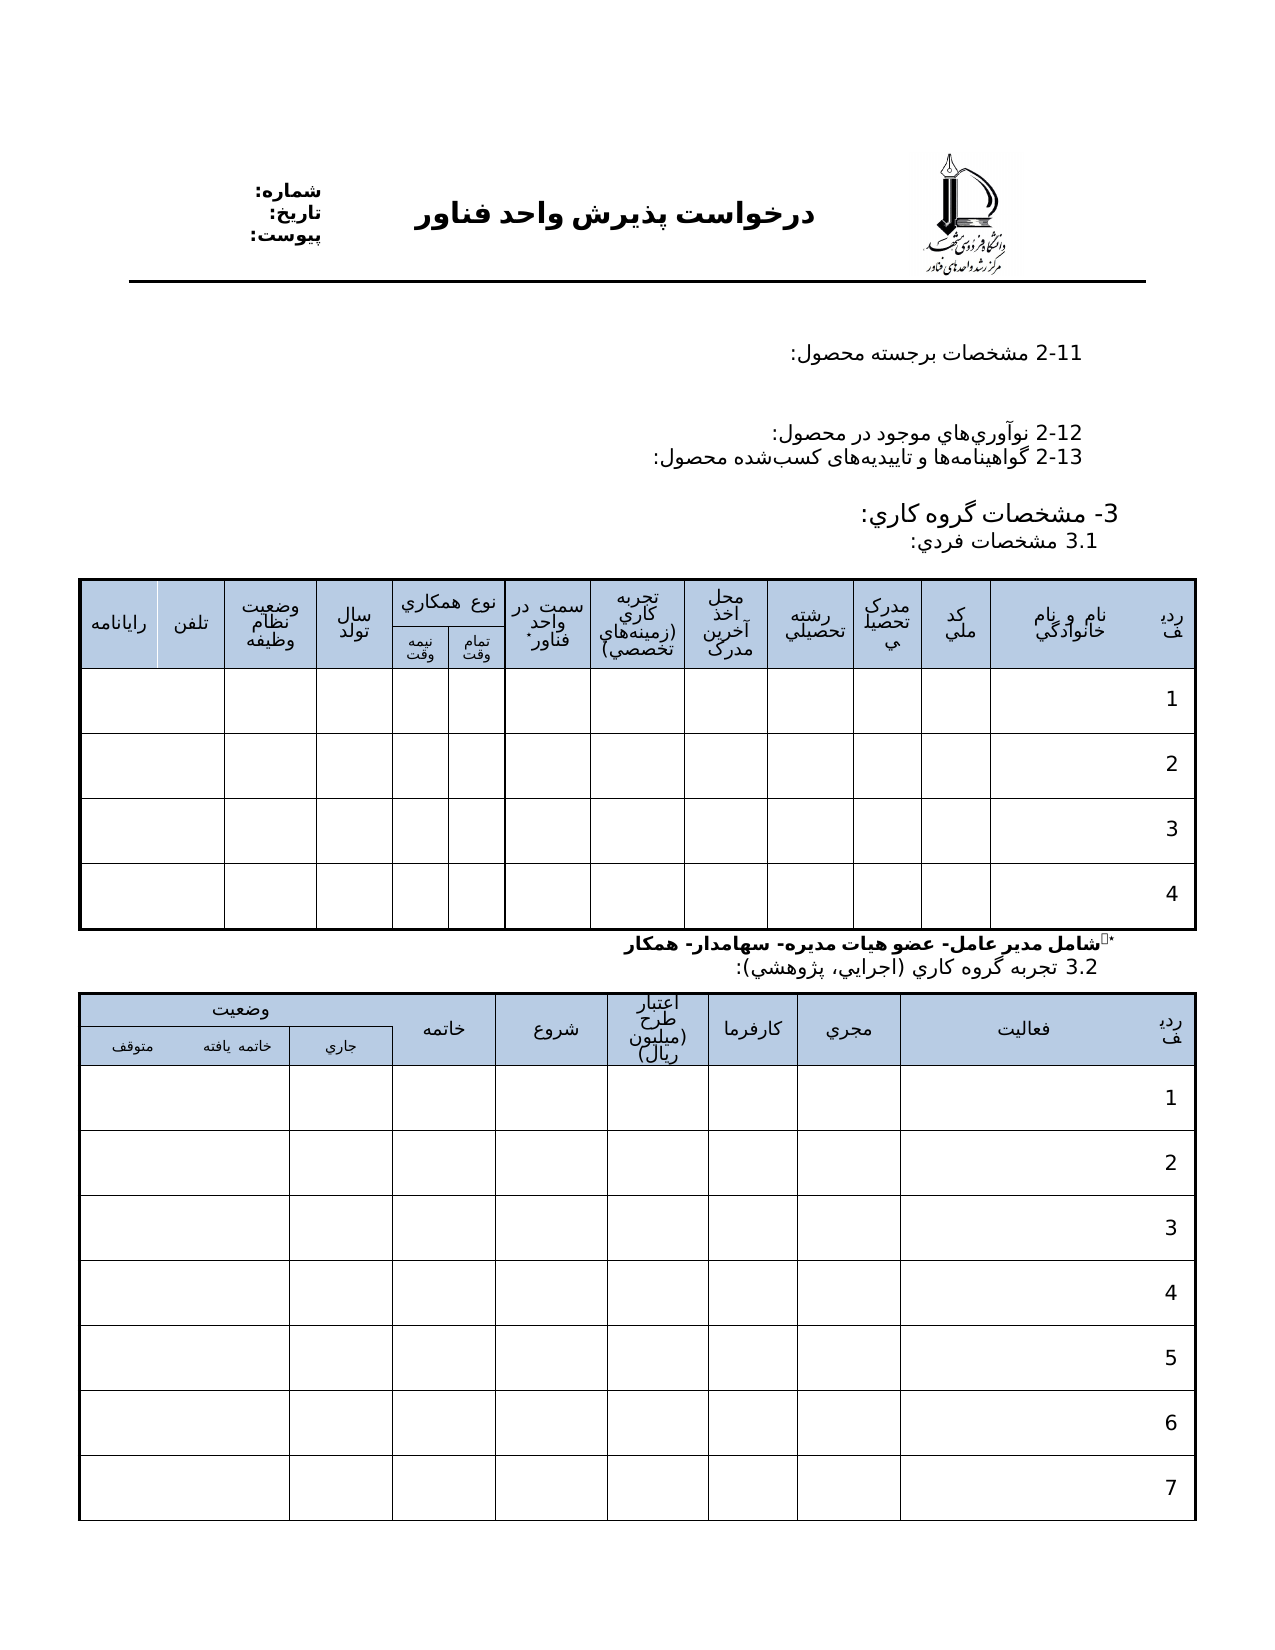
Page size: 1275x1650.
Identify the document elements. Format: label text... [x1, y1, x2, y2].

table_header مدرک تحصيلي [854, 581, 921, 668]
table_cell [158, 669, 224, 733]
table_cell جاري [290, 1027, 392, 1065]
table_header نام و نام خانوادگي [991, 581, 1150, 668]
table_cell تمام وقت [449, 627, 504, 668]
list مشخصات فردي: [118, 529, 1098, 553]
table_cell [158, 799, 224, 863]
list ٭شامل مدير عامل- عضو هيات مديره- سهامدار- همكار [118, 931, 1115, 955]
table_cell [608, 1391, 708, 1455]
list 2-11 مشخصات برجسته محصول: [118, 341, 1083, 366]
table_cell [496, 1066, 607, 1130]
table_cell [317, 669, 392, 733]
table_cell [496, 1261, 607, 1325]
table_cell [901, 1196, 1147, 1260]
table_cell [991, 734, 1150, 798]
table_cell [496, 1196, 607, 1260]
table_cell [709, 1261, 797, 1325]
table_cell [393, 734, 448, 798]
table_cell 7 [1147, 1456, 1194, 1520]
table_header رديف [1147, 995, 1194, 1065]
table_cell [317, 864, 392, 928]
table_cell [158, 734, 224, 798]
table_cell [290, 1326, 392, 1390]
table_cell [82, 669, 157, 733]
table_cell 1 [1150, 669, 1194, 733]
table_cell [991, 669, 1150, 733]
table_cell [393, 1456, 495, 1520]
table_cell [496, 1326, 607, 1390]
table_header اعتبار طرح (ميليون ريال) [608, 995, 708, 1065]
table_cell [158, 864, 224, 928]
table_cell [82, 734, 157, 798]
table_cell [768, 799, 853, 863]
table_cell [393, 1066, 495, 1130]
table_header نوع همکاري [393, 581, 504, 626]
table_cell [685, 799, 767, 863]
table_cell [709, 1196, 797, 1260]
table_cell 3 [1150, 799, 1194, 863]
table_cell [922, 864, 990, 928]
table_cell [901, 1261, 1147, 1325]
table_cell [798, 1066, 900, 1130]
table_cell [922, 799, 990, 863]
table_cell [81, 1131, 186, 1195]
table_cell [798, 1456, 900, 1520]
table_cell [290, 1391, 392, 1455]
table_cell [225, 669, 316, 733]
table_cell [393, 669, 448, 733]
table_cell [393, 1261, 495, 1325]
table_cell [290, 1066, 392, 1130]
table_cell 4 [1150, 864, 1194, 928]
table_header سمت در واحد فناور٭ [506, 581, 590, 668]
table_cell [186, 1456, 289, 1520]
table_header رديف [1150, 581, 1194, 668]
table_cell [901, 1326, 1147, 1390]
table_cell [506, 669, 590, 733]
table_cell [591, 799, 684, 863]
table_cell [901, 1391, 1147, 1455]
table_cell [854, 864, 921, 928]
table_cell [901, 1131, 1147, 1195]
table_cell [768, 734, 853, 798]
table_header فعاليت [901, 995, 1147, 1065]
table_header كد ملي [922, 581, 990, 668]
table_header رايانامه [82, 581, 157, 668]
table_cell 5 [1147, 1326, 1194, 1390]
table_cell [225, 734, 316, 798]
table_cell [496, 1391, 607, 1455]
table_cell [186, 1066, 289, 1130]
table_header محل اخذ آخرين مدرک [685, 581, 767, 668]
table_cell [991, 864, 1150, 928]
table_cell [685, 734, 767, 798]
table_cell [591, 864, 684, 928]
table_cell [81, 1326, 186, 1390]
table_cell [393, 864, 448, 928]
table_header شروع [496, 995, 607, 1065]
table_cell [81, 1196, 186, 1260]
list 3- مشخصات گروه‌ کاري: [118, 498, 1119, 529]
table_cell [798, 1261, 900, 1325]
table_cell [496, 1456, 607, 1520]
table_header سال تولد [317, 581, 392, 668]
table_cell [901, 1066, 1147, 1130]
table_cell [768, 864, 853, 928]
table_cell [709, 1326, 797, 1390]
list 2-12 نوآوري‌هاي‌ موجود در محصول: [118, 421, 1083, 445]
table_header تجربه کاري (زمينه‌هاي تخصصي) [591, 581, 684, 668]
table_cell [591, 669, 684, 733]
table_cell [798, 1196, 900, 1260]
table_cell [317, 734, 392, 798]
table_cell [290, 1196, 392, 1260]
table_cell [449, 864, 504, 928]
table_cell [82, 799, 157, 863]
table_cell [506, 799, 590, 863]
table_cell [709, 1391, 797, 1455]
table_cell [393, 1131, 495, 1195]
table_cell [186, 1131, 289, 1195]
list 2-13 گواهينامه‌ها و تاييديه‌های کسب‌شده محصول: [118, 445, 1083, 469]
table_cell [393, 1326, 495, 1390]
list تجربه گروه ‌کاري (اجرايي، پژوهشي): [118, 955, 1098, 980]
table_cell 2 [1150, 734, 1194, 798]
picture [908, 152, 1025, 277]
table_cell [393, 1391, 495, 1455]
table_cell [854, 734, 921, 798]
table_cell [709, 1066, 797, 1130]
table_cell [225, 799, 316, 863]
table_cell 3 [1147, 1196, 1194, 1260]
table_cell [506, 734, 590, 798]
table_cell [317, 799, 392, 863]
table_cell [591, 734, 684, 798]
table_cell [608, 1326, 708, 1390]
table_cell [81, 1066, 186, 1130]
table_header تلفن [158, 581, 224, 668]
table_cell 1 [1147, 1066, 1194, 1130]
table_cell [186, 1261, 289, 1325]
table_cell خاتمه يافته [186, 1027, 289, 1065]
table_cell [82, 864, 157, 928]
table_cell [393, 799, 448, 863]
table_cell متوقف [81, 1027, 186, 1065]
table_cell [608, 1456, 708, 1520]
table_cell [798, 1326, 900, 1390]
table_cell [449, 734, 504, 798]
table_header وضعيت [81, 995, 393, 1026]
table_cell 2 [1147, 1131, 1194, 1195]
table_cell [225, 864, 316, 928]
table_cell [922, 734, 990, 798]
table_cell [496, 1131, 607, 1195]
table_cell [608, 1131, 708, 1195]
table_header رشته تحصيلي [768, 581, 853, 668]
table_cell [81, 1261, 186, 1325]
table_header وضعيت نظام ‌وظيفه [225, 581, 316, 668]
table_cell [854, 669, 921, 733]
table_cell [685, 669, 767, 733]
table_cell [798, 1391, 900, 1455]
table_cell [798, 1131, 900, 1195]
table_cell [608, 1066, 708, 1130]
table_cell 6 [1147, 1391, 1194, 1455]
table_cell [290, 1261, 392, 1325]
table_cell [901, 1456, 1147, 1520]
table_header کارفرما [709, 995, 797, 1065]
table_cell نيمه وقت [393, 627, 448, 668]
table_cell [922, 669, 990, 733]
table_cell [393, 1196, 495, 1260]
table_cell [290, 1131, 392, 1195]
table_cell [81, 1456, 186, 1520]
table_cell [186, 1391, 289, 1455]
table_cell [768, 669, 853, 733]
table_cell [991, 799, 1150, 863]
table_cell [449, 799, 504, 863]
table_cell [81, 1391, 186, 1455]
table_cell [685, 864, 767, 928]
table_cell [608, 1261, 708, 1325]
table_cell [290, 1456, 392, 1520]
table_cell [709, 1131, 797, 1195]
table_header مجري [798, 995, 900, 1065]
table_cell 4 [1147, 1261, 1194, 1325]
table_cell [186, 1196, 289, 1260]
table_cell [186, 1326, 289, 1390]
table_cell [608, 1196, 708, 1260]
table_cell [709, 1456, 797, 1520]
table_cell [506, 864, 590, 928]
table_cell [449, 669, 504, 733]
table_header خاتمه [393, 995, 495, 1065]
table_cell [854, 799, 921, 863]
